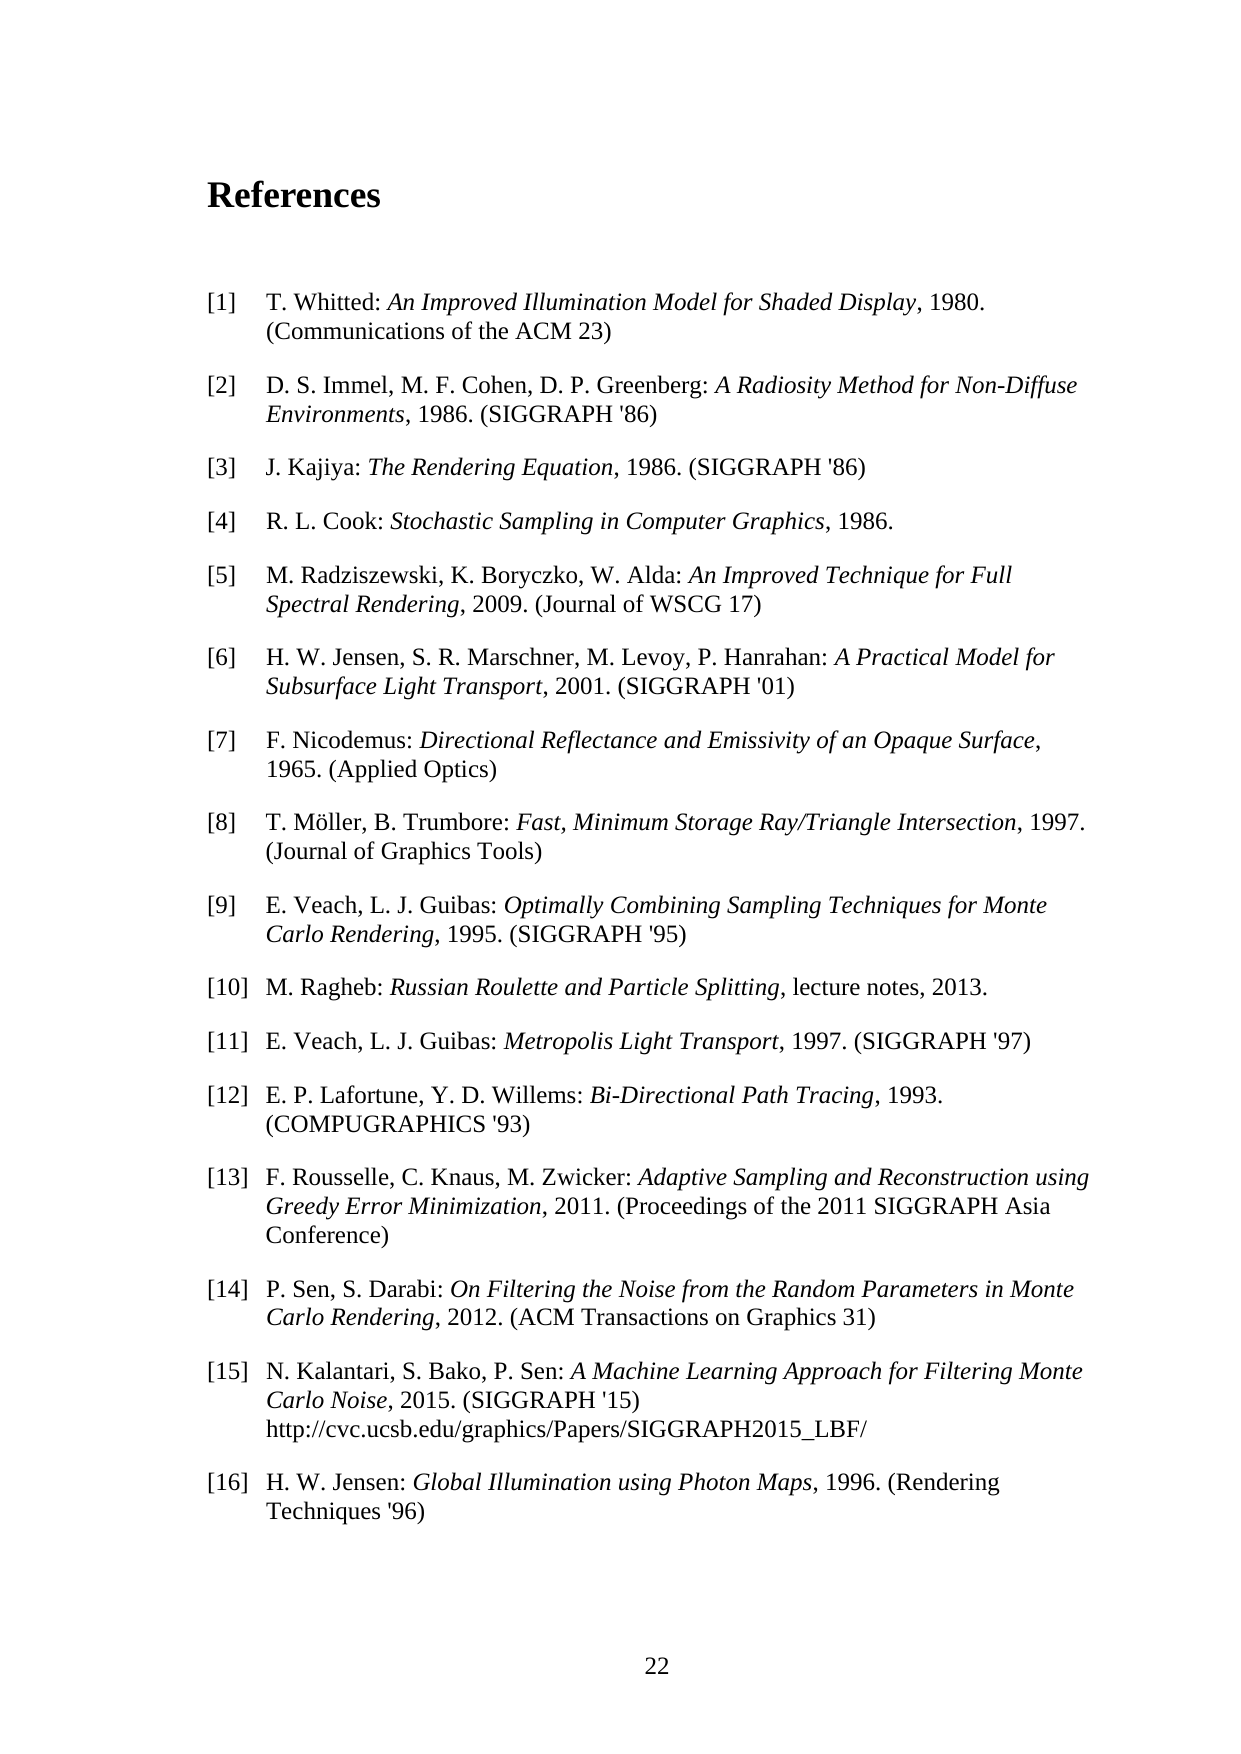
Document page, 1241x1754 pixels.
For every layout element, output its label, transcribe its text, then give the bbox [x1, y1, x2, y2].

list F. Rousselle, C. Knaus, M. Zwicker: Adaptive Sampling and Reconstruction using Greedy Error Minimization, 2011. (Proceedings of the 2011 SIGGRAPH Asia Conference) [207, 1162, 1092, 1249]
list M. Radziszewski, K. Boryczko, W. Alda: An Improved Technique for Full Spectral Rendering, 2009. (Journal of WSCG 17) [207, 560, 1092, 617]
list D. S. Immel, M. F. Cohen, D. P. Greenberg: A Radiosity Method for Non-Diffuse Environments, 1986. (SIGGRAPH '86) [207, 370, 1092, 427]
list H. W. Jensen: Global Illumination using Photon Maps, 1996. (Rendering Techniques '96) [207, 1467, 1092, 1525]
list M. Ragheb: Russian Roulette and Particle Splitting, lecture notes, 2013. [207, 972, 1092, 1001]
list T. Möller, B. Trumbore: Fast, Minimum Storage Ray/Triangle Intersection, 1997.(Journal of Graphics Tools) [207, 807, 1092, 865]
text References [207, 173, 1092, 216]
list N. Kalantari, S. Bako, P. Sen: A Machine Learning Approach for Filtering Monte Carlo Noise, 2015. (SIGGRAPH '15) http://cvc.ucsb.edu/graphics/Papers/SIGGRAPH2015_LBF/ [207, 1356, 1092, 1442]
list E. Veach, L. J. Guibas: Optimally Combining Sampling Techniques for Monte Carlo Rendering, 1995. (SIGGRAPH '95) [207, 890, 1092, 947]
list J. Kajiya: The Rendering Equation, 1986. (SIGGRAPH '86) [207, 452, 1092, 481]
list E. Veach, L. J. Guibas: Metropolis Light Transport, 1997. (SIGGRAPH '97) [207, 1026, 1092, 1055]
list T. Whitted: An Improved Illumination Model for Shaded Display, 1980. (Communications of the ACM 23) [207, 287, 1092, 345]
list E. P. Lafortune, Y. D. Willems: Bi-Directional Path Tracing, 1993. (COMPUGRAPHICS '93) [207, 1080, 1092, 1137]
list R. L. Cook: Stochastic Sampling in Computer Graphics, 1986. [207, 506, 1092, 535]
list H. W. Jensen, S. R. Marschner, M. Levoy, P. Hanrahan: A Practical Model for Subsurface Light Transport, 2001. (SIGGRAPH '01) [207, 642, 1092, 700]
list F. Nicodemus: Directional Reflectance and Emissivity of an Opaque Surface, 1965. (Applied Optics) [207, 725, 1092, 782]
list P. Sen, S. Darabi: On Filtering the Noise from the Random Parameters in Monte Carlo Rendering, 2012. (ACM Transactions on Graphics 31) [207, 1274, 1092, 1331]
